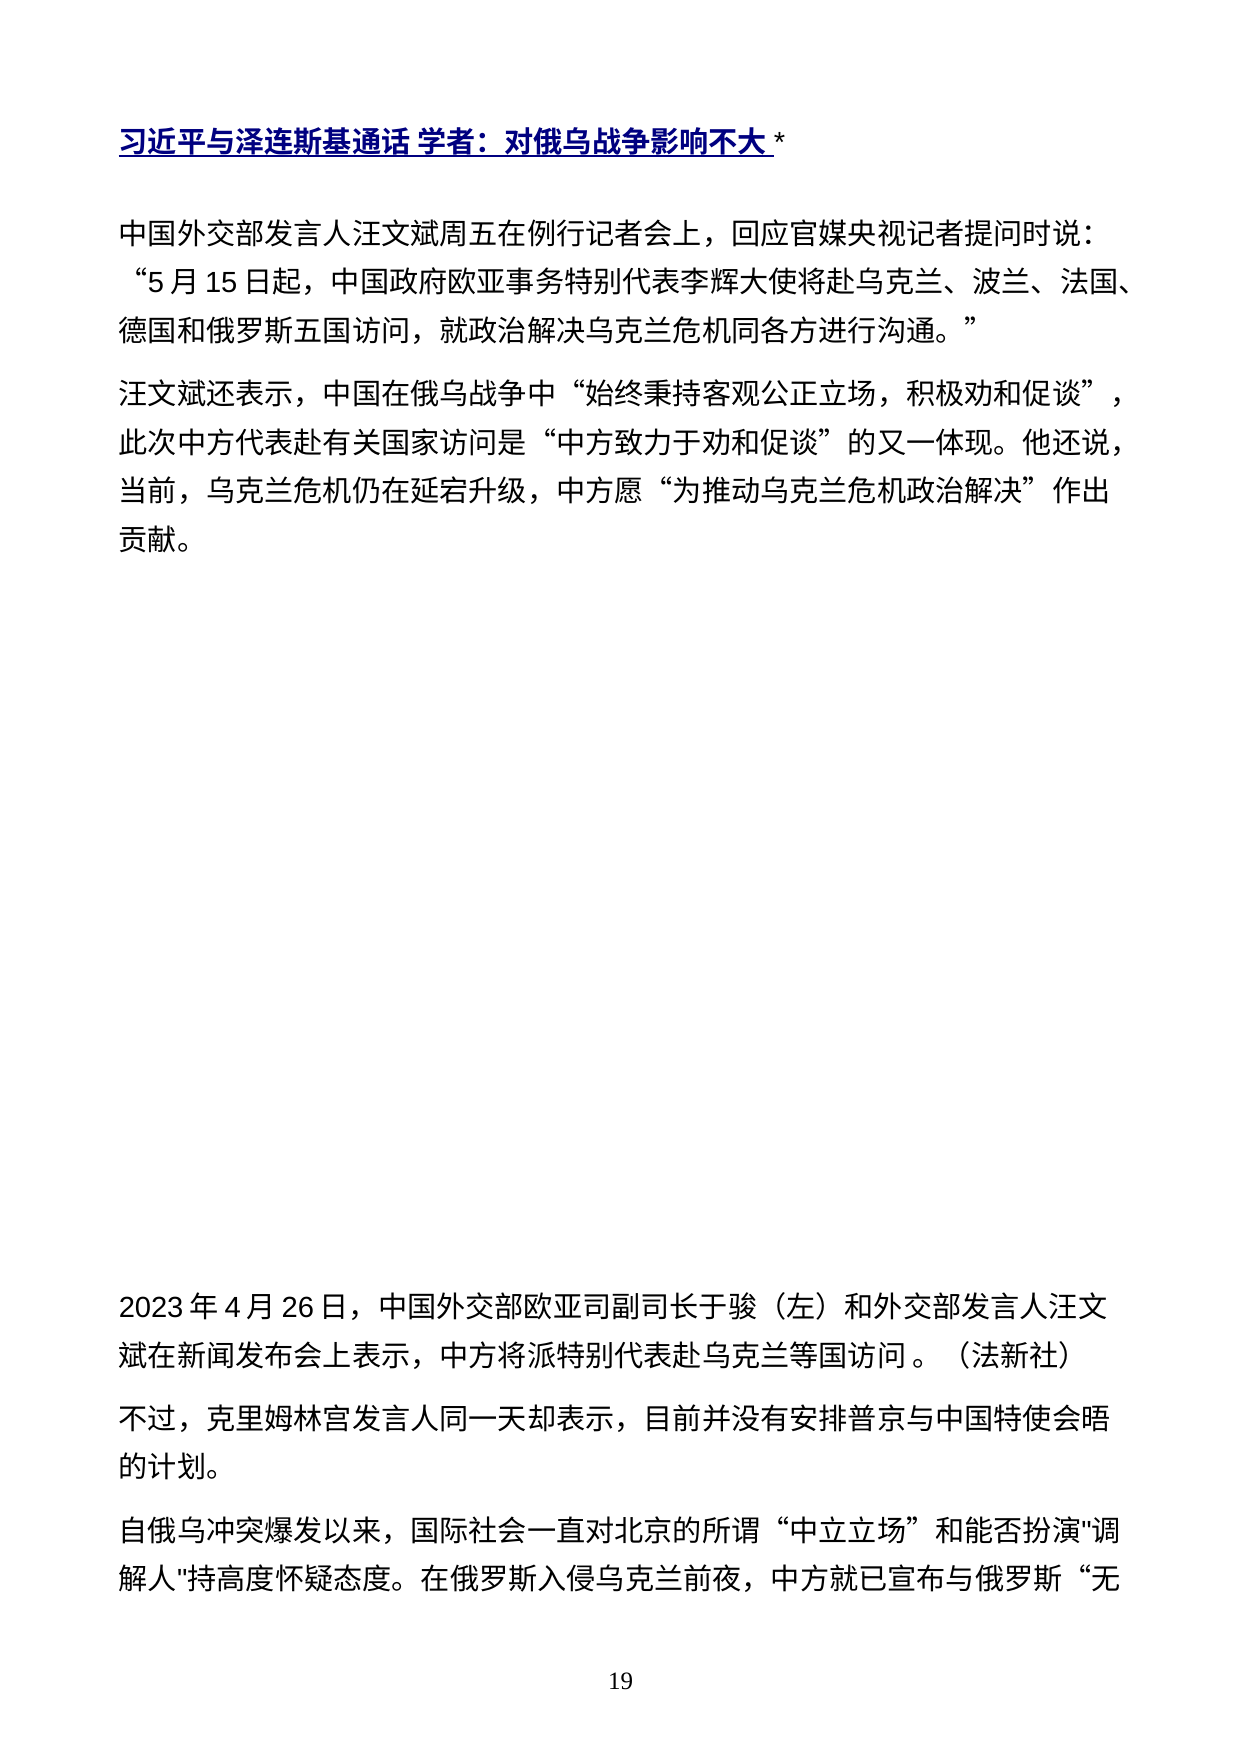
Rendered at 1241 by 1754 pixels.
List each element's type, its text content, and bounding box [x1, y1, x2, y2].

text 自俄乌冲突爆发以来，国际社会一直对北京的所谓“中立立场”和能否扮演"调解人"持高度怀疑态度。在俄罗斯入侵乌克兰前夜，中方就已宣布与俄罗斯“无 [118, 1507, 1122, 1598]
text 习近平与泽连斯基通话 学者：对俄乌战争影响不大 * [118, 118, 1122, 161]
text 2023年4月26日，中国外交部欧亚司副司长于骏（左）和外交部发言人汪文斌在新闻发布会上表示，中方将派特别代表赴乌克兰等国访问 。（法新社） [118, 579, 1122, 1375]
text 中国外交部发言人汪文斌周五在例行记者会上，回应官媒央视记者提问时说：“5月15日起，中国政府欧亚事务特别代表李辉大使将赴乌克兰、波兰、法国、德国和俄罗斯五国访问，就政治解决乌克兰危机同各方进行沟通。” [118, 210, 1122, 350]
text 汪文斌还表示，中国在俄乌战争中“始终秉持客观公正立场，积极劝和促谈”，此次中方代表赴有关国家访问是“中方致力于劝和促谈”的又一体现。他还说，当前，乌克兰危机仍在延宕升级，中方愿“为推动乌克兰危机政治解决”作出贡献。 [118, 371, 1122, 558]
text 不过，克里姆林宫发言人同一天却表示，目前并没有安排普京与中国特使会晤的计划。 [118, 1396, 1122, 1486]
